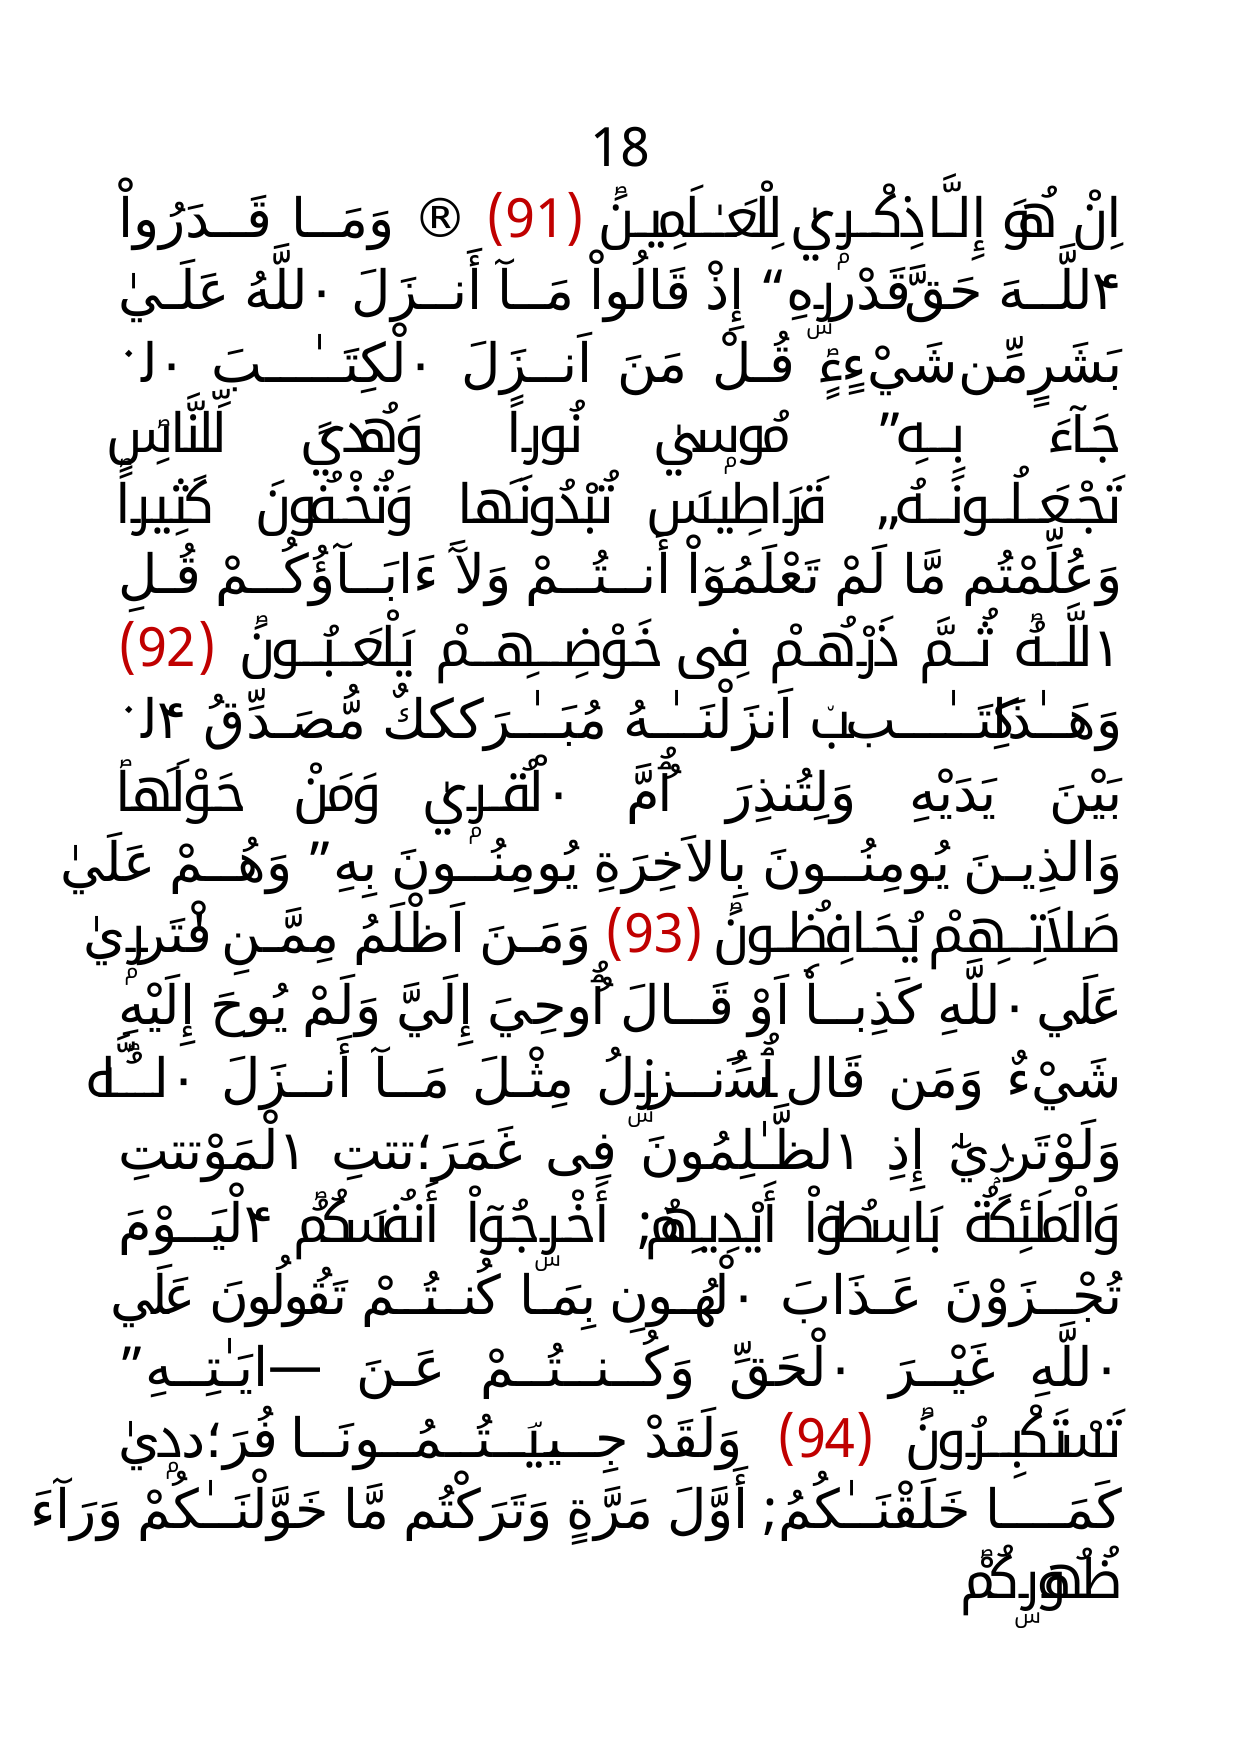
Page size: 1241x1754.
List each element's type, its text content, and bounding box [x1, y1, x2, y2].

text اِنْ هُوَ إِلاَّ ذِكْــرۭيٰ لِلْعَــٰـلَمِيـنَؐ (91) ® وَمَــا قَــدَرُواْ ۴للَّــهَ حَقَّ قَدْرۣهِ“ إِذْ قَالُواْ مَــآ أَنــزَلَ ۰للَّهُ عَلَـيٰ بَشَرٍمِّن شَيْءٍؐ قُـلْ مَنَ اَنــزَلَ ۰لْكِتَــٰـــبَ ۰ﻟ﮲ جَآءَ بِــهِ” مُوسۭيٰ نُوراً وَهُديً لِّلنَّاسِؐ تَجْعَــلُــونَــهُ„ قَرَاطِيسَ تُبْدُونَهَــا وَتُخْفُونَ كَثِيراًؐ وَعُلِّمْتُم مَّا لَمْ تَعْلَمُوٓاْ أَنــتُــمْ وَلآَ ءَابَــآؤُكُــمْ قُـلِ ۱للَّــهُؐ ثُــمَّ ذَرْهُــمْ فِى خَوْضِــهِــــمْ يَلْعَــبُــونَؐ (92) وَهَــٰذَا كِتَــٰـــب٘ اَنزَلْنَــٰـهُ مُبَــٰـرَكككٌ مُّصَـدِّقُ ۴ﻟ﮲ بَيْنَ يَدَيْهِ وَلِتُنذِرَ ٱُمَّ ۰لْقُــرۭيٰ وَمَنْ حَوْلَهَــاؐ وَالذِيـنَ يُومِنُــونَ بِالاَخِرَةِ يُومِنُــونَ بِهِ” وَهُــمْ عَلَيٰ صَلاَتِــهِــمْ يُحَافِظُــونَؐ (93) وَمَـنَ اَظْلَمُ مِمَّـنِ 'فْتَرۭيٰ عَلَي ۰للَّهِ كَذِبــاٗ اَوْ قَــالَ ٱُوحِيَ إِلَيَّ وَلَمْ يُوحَ إِلَيْهِ شَيْءٌ وَمَن قَالَ سَٱُنــزۣلُ مِثْـلَ مَــآ أَنــزَلَ ۰للَّهُؐ وَلَوْ تَرۭيٰٓ إِذِ ۱لظَّـٰلِمُونَ فِى غَمَرَ؛تتتِ ۱لْمَوْتتتِ وَالْمَلَئِكَةُ بَاسِطُوٓاْ أَيْدِيهِمُ; أَخْرۣجُوٓاْ أَنفُسَكُمُؐ ۴لْيَــوْمَ تُجْــزَوْنَ عَـذَابَ ۰لْهُــونِ بِمَــا كُنــتُــمْ تَقُولُونَ عَلَي ۰للَّهِ غَيْــرَ ۰لْحَقِّ وَكُــنــتُــمْ عَـنَ —ايَـٰتِــهِ” تَسْتَكْبِــرُونَؐ (94) وَلَقَدْ جِــيؔــتُــمُــونَــا فُرَ؛دۭيٰ كَمَــــا خَلَقْنَــٰكُمُ; أَوَّلَ مَرَّةٍ وَتَرَكْتُم مَّا خَوَّلْنَــٰكُمْ وَرَآءَ ظُهُورۣكُمْؐ [118, 189, 1122, 1621]
text 18 [118, 118, 1122, 189]
